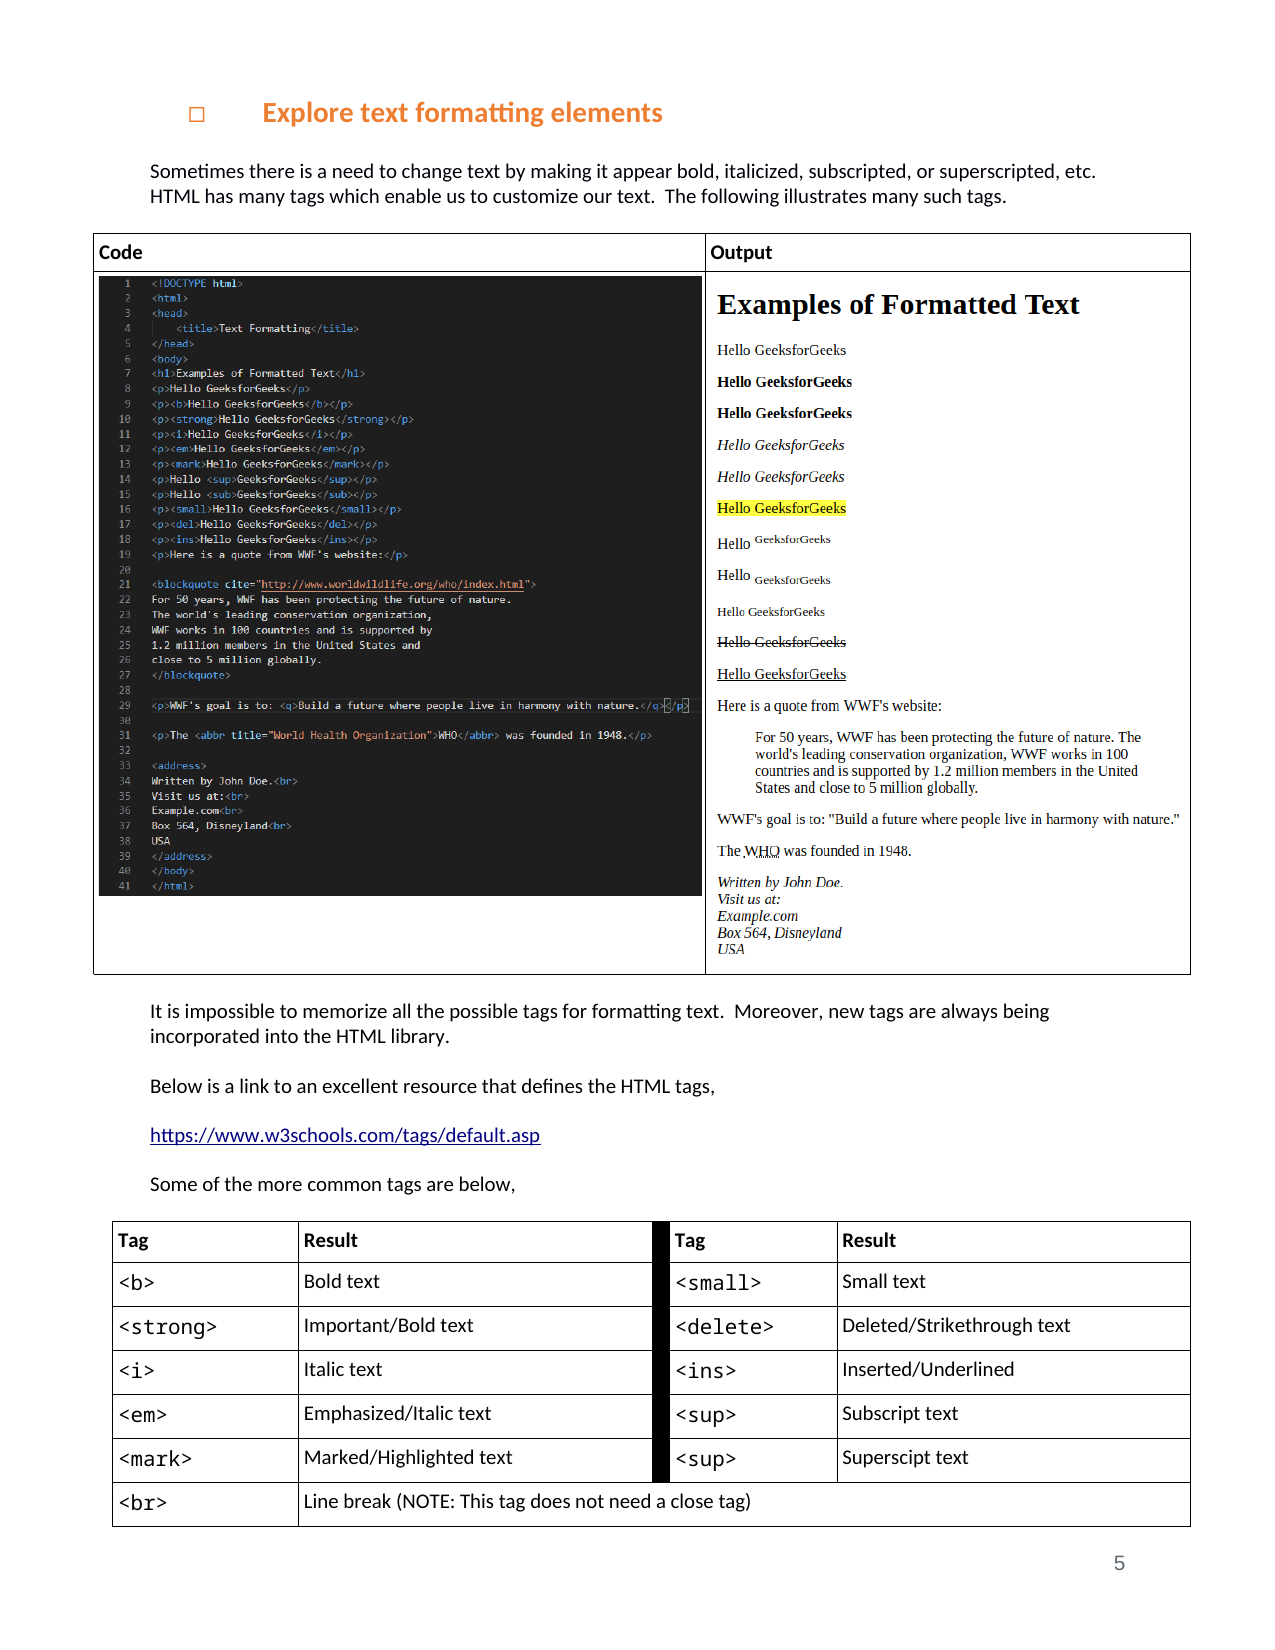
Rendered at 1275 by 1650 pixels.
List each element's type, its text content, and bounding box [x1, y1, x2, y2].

table_cell Important/Bold text [299, 1307, 652, 1350]
table_header [653, 1222, 669, 1262]
table_cell <b> [113, 1263, 298, 1306]
table_cell Deleted/Strikethrough text [838, 1307, 1190, 1350]
table_cell <delete> [670, 1307, 837, 1350]
text Below is a link to an excellent resource that defines the HTML tags, [150, 1073, 1125, 1098]
table_cell [653, 1307, 669, 1350]
table_cell <em> [113, 1395, 298, 1438]
table_cell <i> [113, 1351, 298, 1394]
table_cell Small text [838, 1263, 1190, 1306]
table_cell [706, 272, 1190, 974]
text Sometimes there is a need to change text by making it appear bold, italicized, subscripted, or superscripted, etc. HTML has many tags which enable us to customize our text. The following illustrates many such tags. [150, 158, 1125, 209]
table_cell <strong> [113, 1307, 298, 1350]
list Explore text formatting elements [187, 94, 1125, 129]
table_header Result [838, 1222, 1190, 1262]
text Some of the more common tags are below, [150, 1172, 1125, 1197]
table_cell [653, 1263, 669, 1306]
table_cell <ins> [670, 1351, 837, 1394]
table_cell Marked/Highlighted text [299, 1439, 652, 1482]
table_cell [653, 1395, 669, 1438]
table_cell Inserted/Underlined [838, 1351, 1190, 1394]
table_cell <br> [113, 1483, 298, 1526]
table_cell <sup> [670, 1439, 837, 1482]
table_cell Italic text [299, 1351, 652, 1394]
table_cell [94, 272, 705, 974]
table_cell Superscipt text [838, 1439, 1190, 1482]
table_cell Emphasized/Italic text [299, 1395, 652, 1438]
table_cell Subscript text [838, 1395, 1190, 1438]
table_cell [653, 1351, 669, 1394]
table_cell <mark> [113, 1439, 298, 1482]
table_cell Line break (NOTE: This tag does not need a close tag) [299, 1483, 1190, 1526]
table_cell <small> [670, 1263, 837, 1306]
text It is impossible to memorize all the possible tags for formatting text. Moreover, new tags are always being incorporated into the HTML library. [150, 998, 1125, 1049]
table_header Tag [113, 1222, 298, 1262]
table_header Result [299, 1222, 652, 1262]
table_cell [653, 1439, 669, 1482]
table_cell <sup> [670, 1395, 837, 1438]
table_cell Bold text [299, 1263, 652, 1306]
table_header Tag [670, 1222, 837, 1262]
table_header Code [94, 234, 705, 271]
table_header Output [706, 234, 1190, 271]
text https://www.w3schools.com/tags/default.asp [150, 1122, 1125, 1148]
